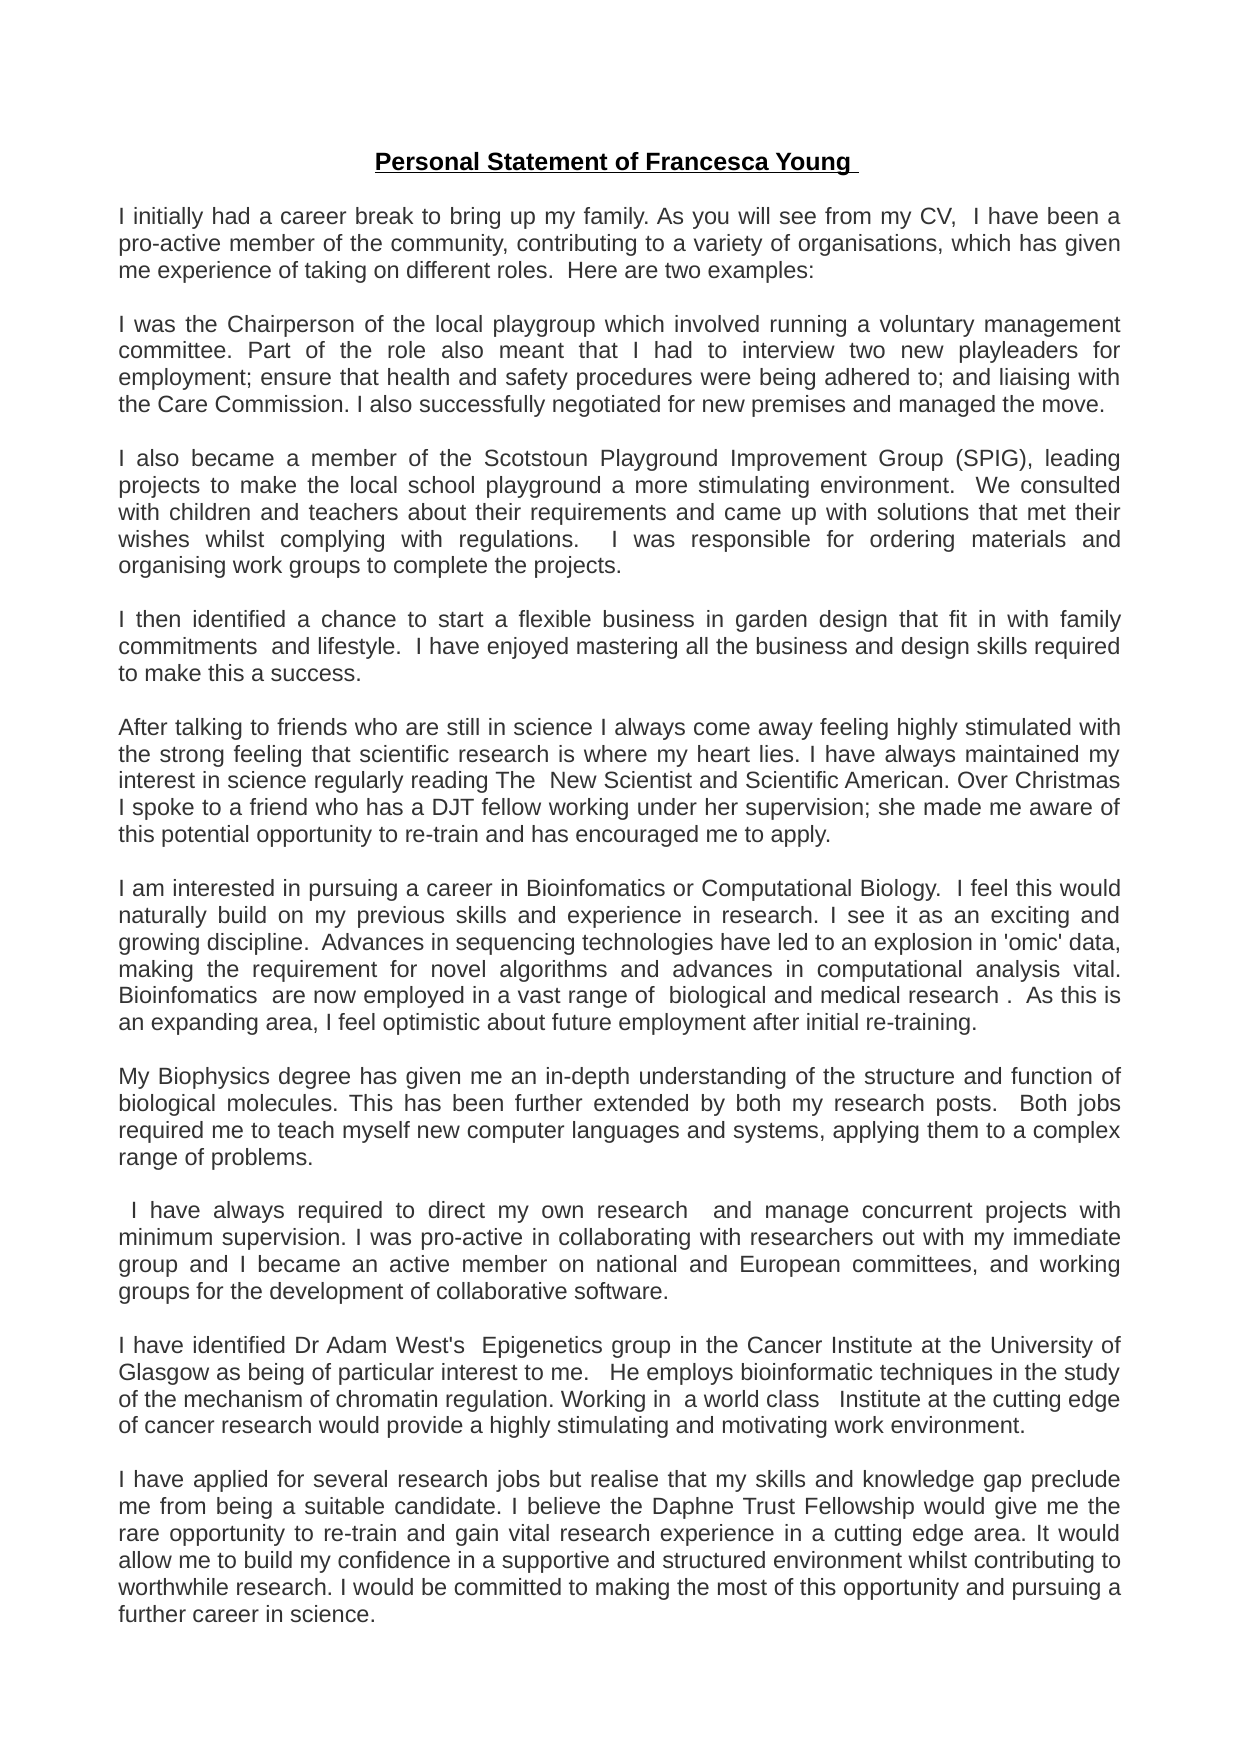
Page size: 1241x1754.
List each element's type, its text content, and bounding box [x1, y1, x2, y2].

text I have identified Dr Adam West's Epigenetics group in the Cancer Institute at the University of Glasgow as being of particular interest to me. He employs bioinformatic techniques in the study of the mechanism of chromatin regulation. Working in a world class Institute at the cutting edge of cancer research would provide a highly stimulating and motivating work environment. [118, 1331, 1122, 1439]
text Personal Statement of Francesca Young [118, 147, 1122, 176]
text I have applied for several research jobs but realise that my skills and knowledge gap preclude me from being a suitable candidate. I believe the Daphne Trust Fellowship would give me the rare opportunity to re-train and gain vital research experience in a cutting edge area. It would allow me to build my confidence in a supportive and structured environment whilst contributing to worthwhile research. I would be committed to making the most of this opportunity and pursuing a further career in science. [118, 1466, 1122, 1627]
text My Biophysics degree has given me an in-depth understanding of the structure and function of biological molecules. This has been further extended by both my research posts. Both jobs required me to teach myself new computer languages and systems, applying them to a complex range of problems. [118, 1062, 1122, 1170]
text I then identified a chance to start a flexible business in garden design that fit in with family commitments and lifestyle. I have enjoyed mastering all the business and design skills required to make this a success. [118, 606, 1122, 686]
text I also became a member of the Scotstoun Playground Improvement Group (SPIG), leading projects to make the local school playground a more stimulating environment. We consulted with children and teachers about their requirements and came up with solutions that met their wishes whilst complying with regulations. I was responsible for ordering materials and organising work groups to complete the projects. [118, 444, 1122, 579]
text After talking to friends who are still in science I always come away feeling highly stimulated with the strong feeling that scientific research is where my heart lies. I have always maintained my interest in science regularly reading The New Scientist and Scientific American. Over Christmas I spoke to a friend who has a DJT fellow working under her supervision; she made me aware of this potential opportunity to re-train and has encouraged me to apply. [118, 713, 1122, 847]
text I initially had a career break to bring up my family. As you will see from my CV, I have been a pro-active member of the community, contributing to a variety of organisations, which has given me experience of taking on different roles. Here are two examples: [118, 202, 1122, 283]
text I am interested in pursuing a career in Bioinfomatics or Computational Biology. I feel this would naturally build on my previous skills and experience in research. I see it as an exciting and growing discipline. Advances in sequencing technologies have led to an explosion in 'omic' data, making the requirement for novel algorithms and advances in computational analysis vital. Bioinfomatics are now employed in a vast range of biological and medical research . As this is an expanding area, I feel optimistic about future employment after initial re-training. [118, 874, 1122, 1036]
text I have always required to direct my own research and manage concurrent projects with minimum supervision. I was pro-active in collaborating with researchers out with my immediate group and I became an active member on national and European committees, and working groups for the development of collaborative software. [118, 1197, 1122, 1304]
text I was the Chairperson of the local playgroup which involved running a voluntary management committee. Part of the role also meant that I had to interview two new playleaders for employment; ensure that health and safety procedures were being adhered to; and liaising with the Care Commission. I also successfully negotiated for new premises and managed the move. [118, 310, 1122, 417]
